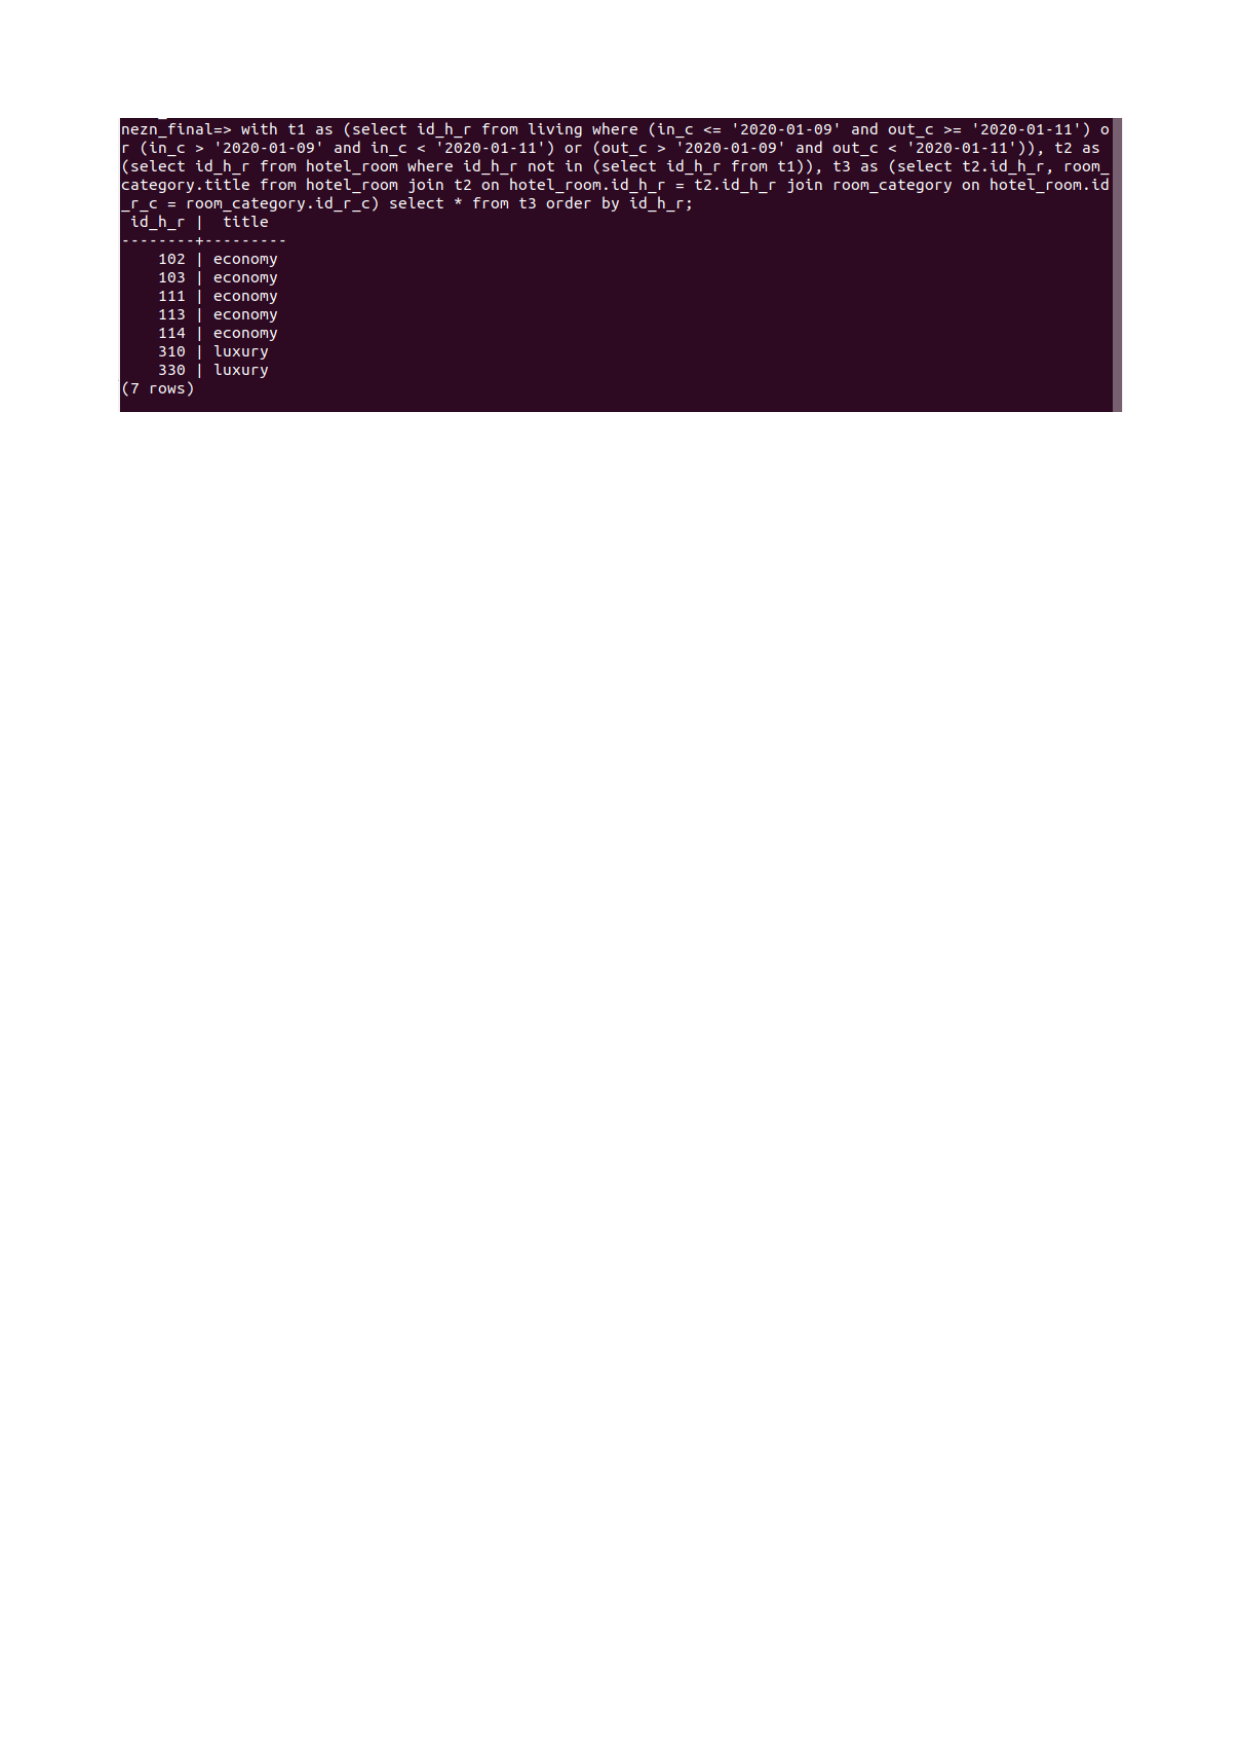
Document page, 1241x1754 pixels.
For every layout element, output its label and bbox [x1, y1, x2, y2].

picture [118, 118, 1123, 412]
